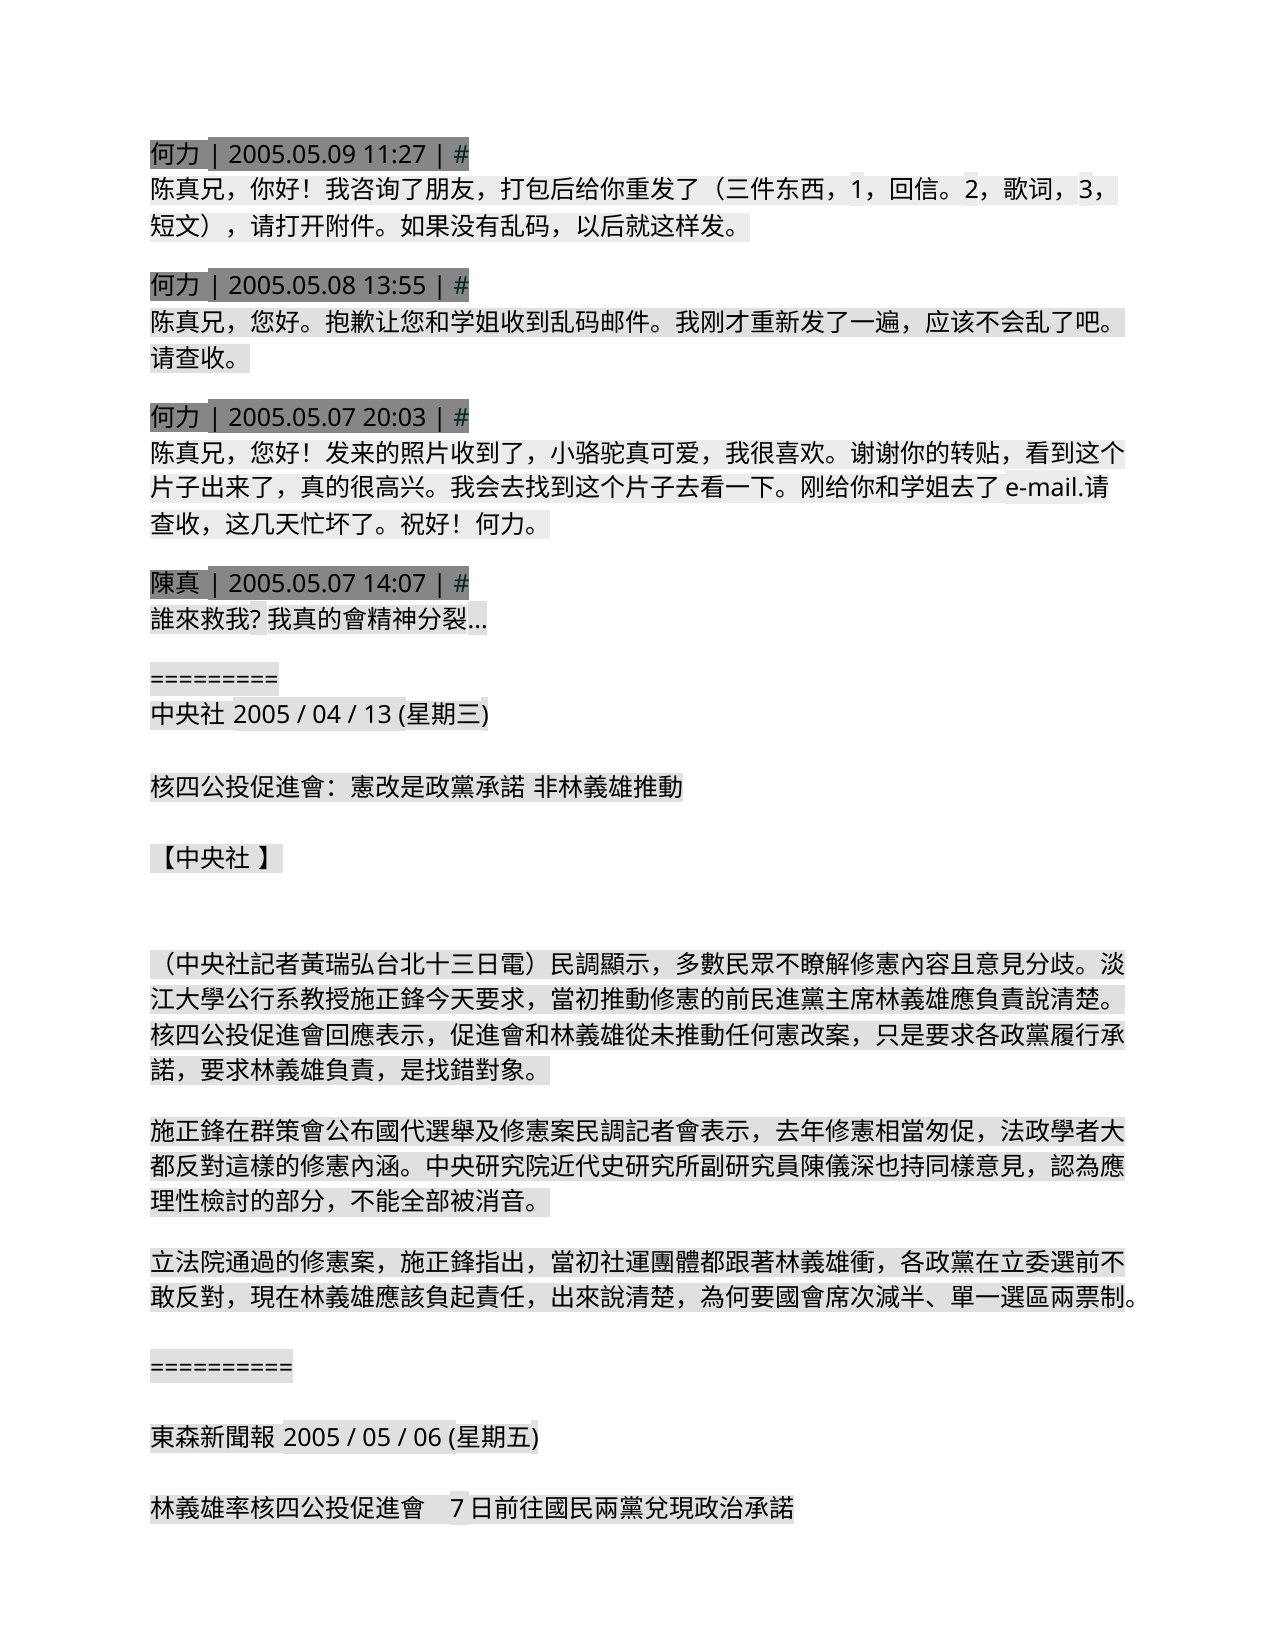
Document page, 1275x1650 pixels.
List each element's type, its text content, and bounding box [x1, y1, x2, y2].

text 立法院通過的修憲案，施正鋒指出，當初社運團體都跟著林義雄衝，各政黨在立委選前不敢反對，現在林義雄應該負起責任，出來說清楚，為何要國會席次減半、單一選區兩票制。 ========== 東森新聞報 2005 / 05 / 06 (星期五) 林義雄率核四公投促進會 7日前往國民兩黨兌現政治承諾 【東森新聞報 記者朱蒲青／台北報導】 為了督促各政黨屢行競選承諾，民進黨(新聞、網站)前主席林義雄7日將率核四公投促進會幹部以「誠信立國 還我民權」為議題苦行，在台北市捷運忠孝新生站集合，以苦行、發傳單的方式，前往民進黨與國民黨中央黨部，以行動監督民進黨、國民黨落實「立委減半」等憲改案的決心與誠信，並將遞交公開信，要求民進黨、國民黨遵守承諾。 [150, 1242, 1125, 1560]
text 陈真兄，您好。抱歉让您和学姐收到乱码邮件。我刚才重新发了一遍，应该不会乱了吧。请查收。 [150, 302, 1125, 373]
text [150, 75, 1125, 110]
text 何力 | 2005.05.07 20:03 | # [150, 398, 1125, 433]
text 何力 | 2005.05.08 13:55 | # [150, 267, 1125, 302]
text 施正鋒在群策會公布國代選舉及修憲案民調記者會表示，去年修憲相當匆促，法政學者大都反對這樣的修憲內涵。中央研究院近代史研究所副研究員陳儀深也持同樣意見，認為應理性檢討的部分，不能全部被消音。 [150, 1110, 1125, 1217]
text 陈真兄，您好！发来的照片收到了，小骆驼真可爱，我很喜欢。谢谢你的转贴，看到这个片子出来了，真的很高兴。我会去找到这个片子去看一下。刚给你和学姐去了e-mail.请查收，这几天忙坏了。祝好！何力。 [150, 433, 1125, 539]
text 誰來救我? 我真的會精神分裂... [150, 600, 1125, 635]
text 陳真 | 2005.05.07 14:07 | # [150, 564, 1125, 600]
text 陈真兄，你好！我咨询了朋友，打包后给你重发了（三件东西，1，回信。2，歌词，3，短文），请打开附件。如果没有乱码，以后就这样发。 [150, 171, 1125, 242]
text 何力 | 2005.05.09 11:27 | # [150, 135, 1125, 171]
text ========= 中央社 2005 / 04 / 13 (星期三) 核四公投促進會：憲改是政黨承諾 非林義雄推動 【中央社 】 （中央社記者黃瑞弘台北十三日電）民調顯示，多數民眾不瞭解修憲內容且意見分歧。淡江大學公行系教授施正鋒今天要求，當初推動修憲的前民進黨主席林義雄應負責說清楚。核四公投促進會回應表示，促進會和林義雄從未推動任何憲改案，只是要求各政黨履行承諾，要求林義雄負責，是找錯對象。 [150, 660, 1125, 1085]
